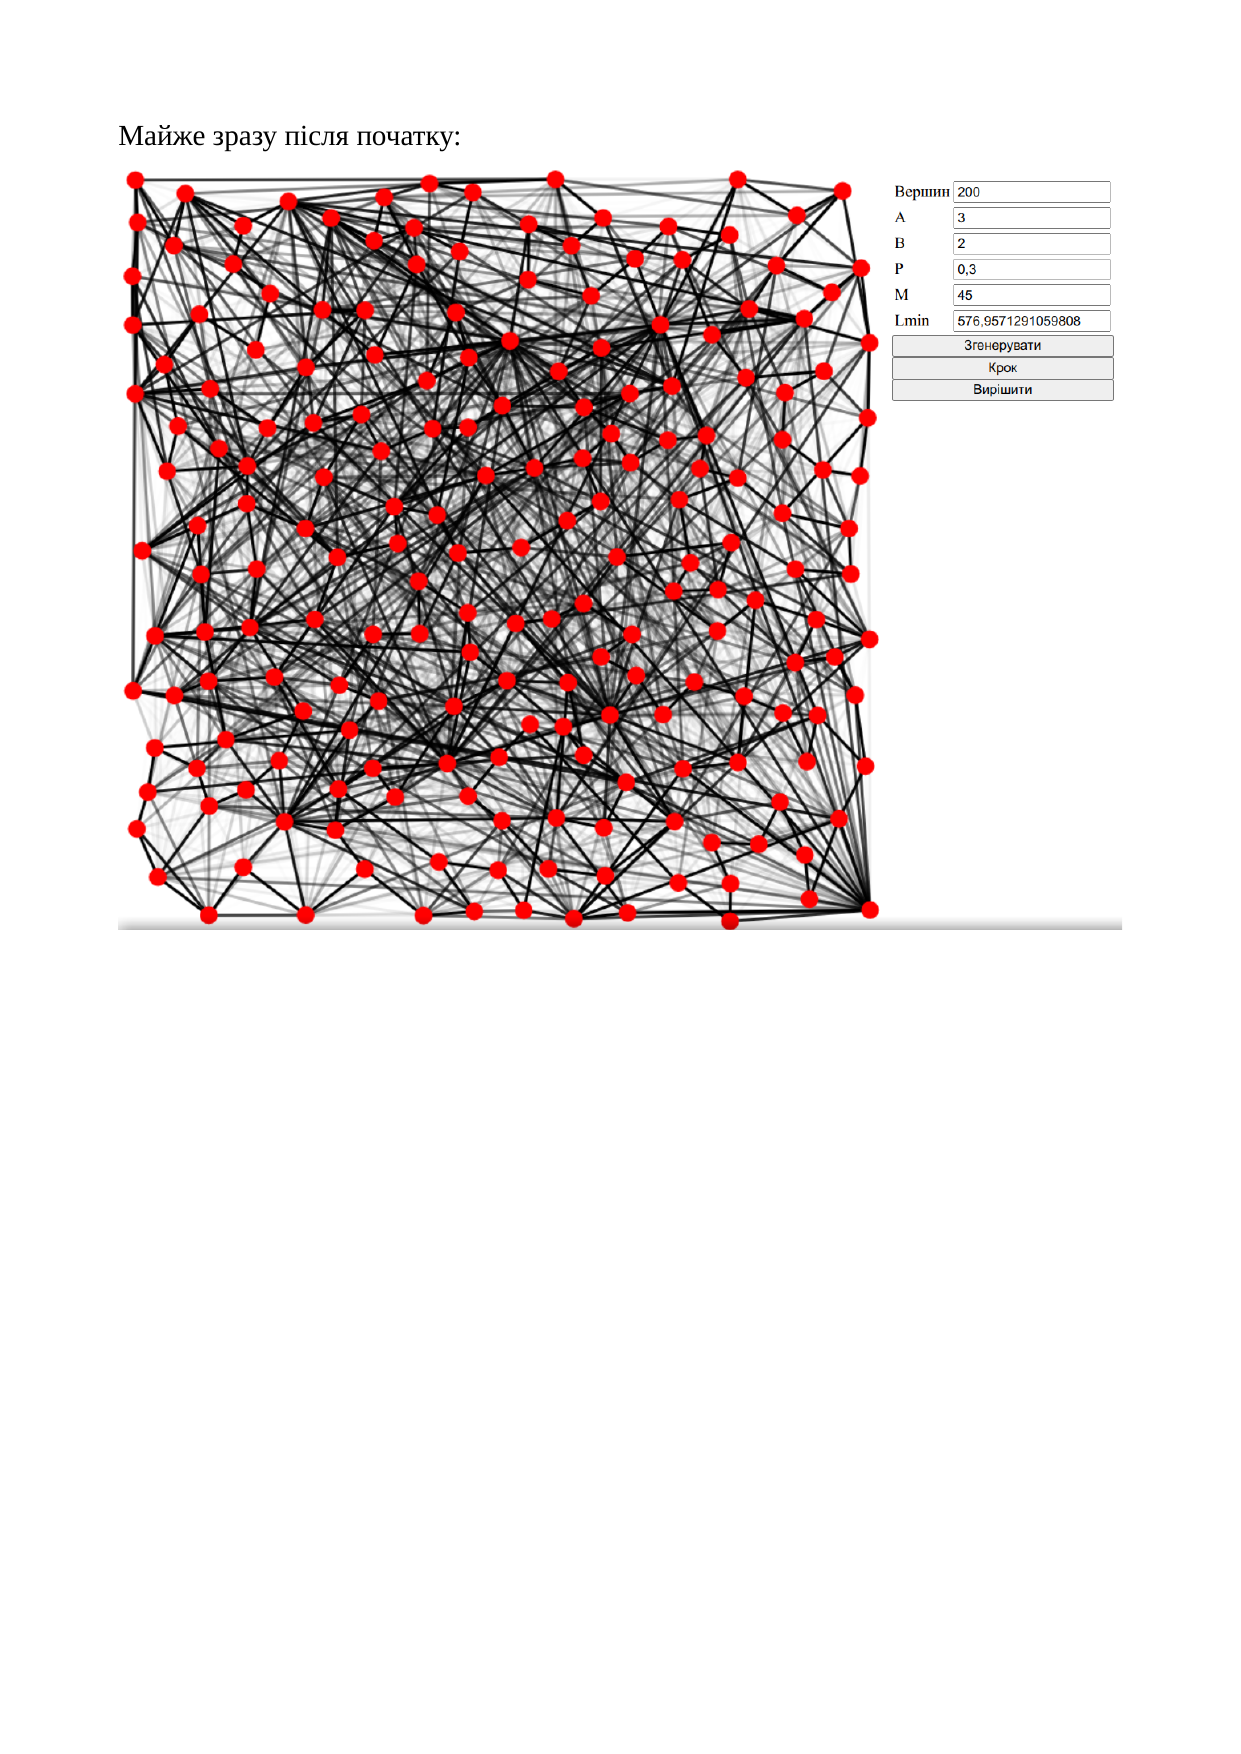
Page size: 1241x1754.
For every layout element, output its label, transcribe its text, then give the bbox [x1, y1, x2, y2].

text Майже зразу після початку: [118, 118, 1122, 152]
picture [118, 168, 1123, 930]
